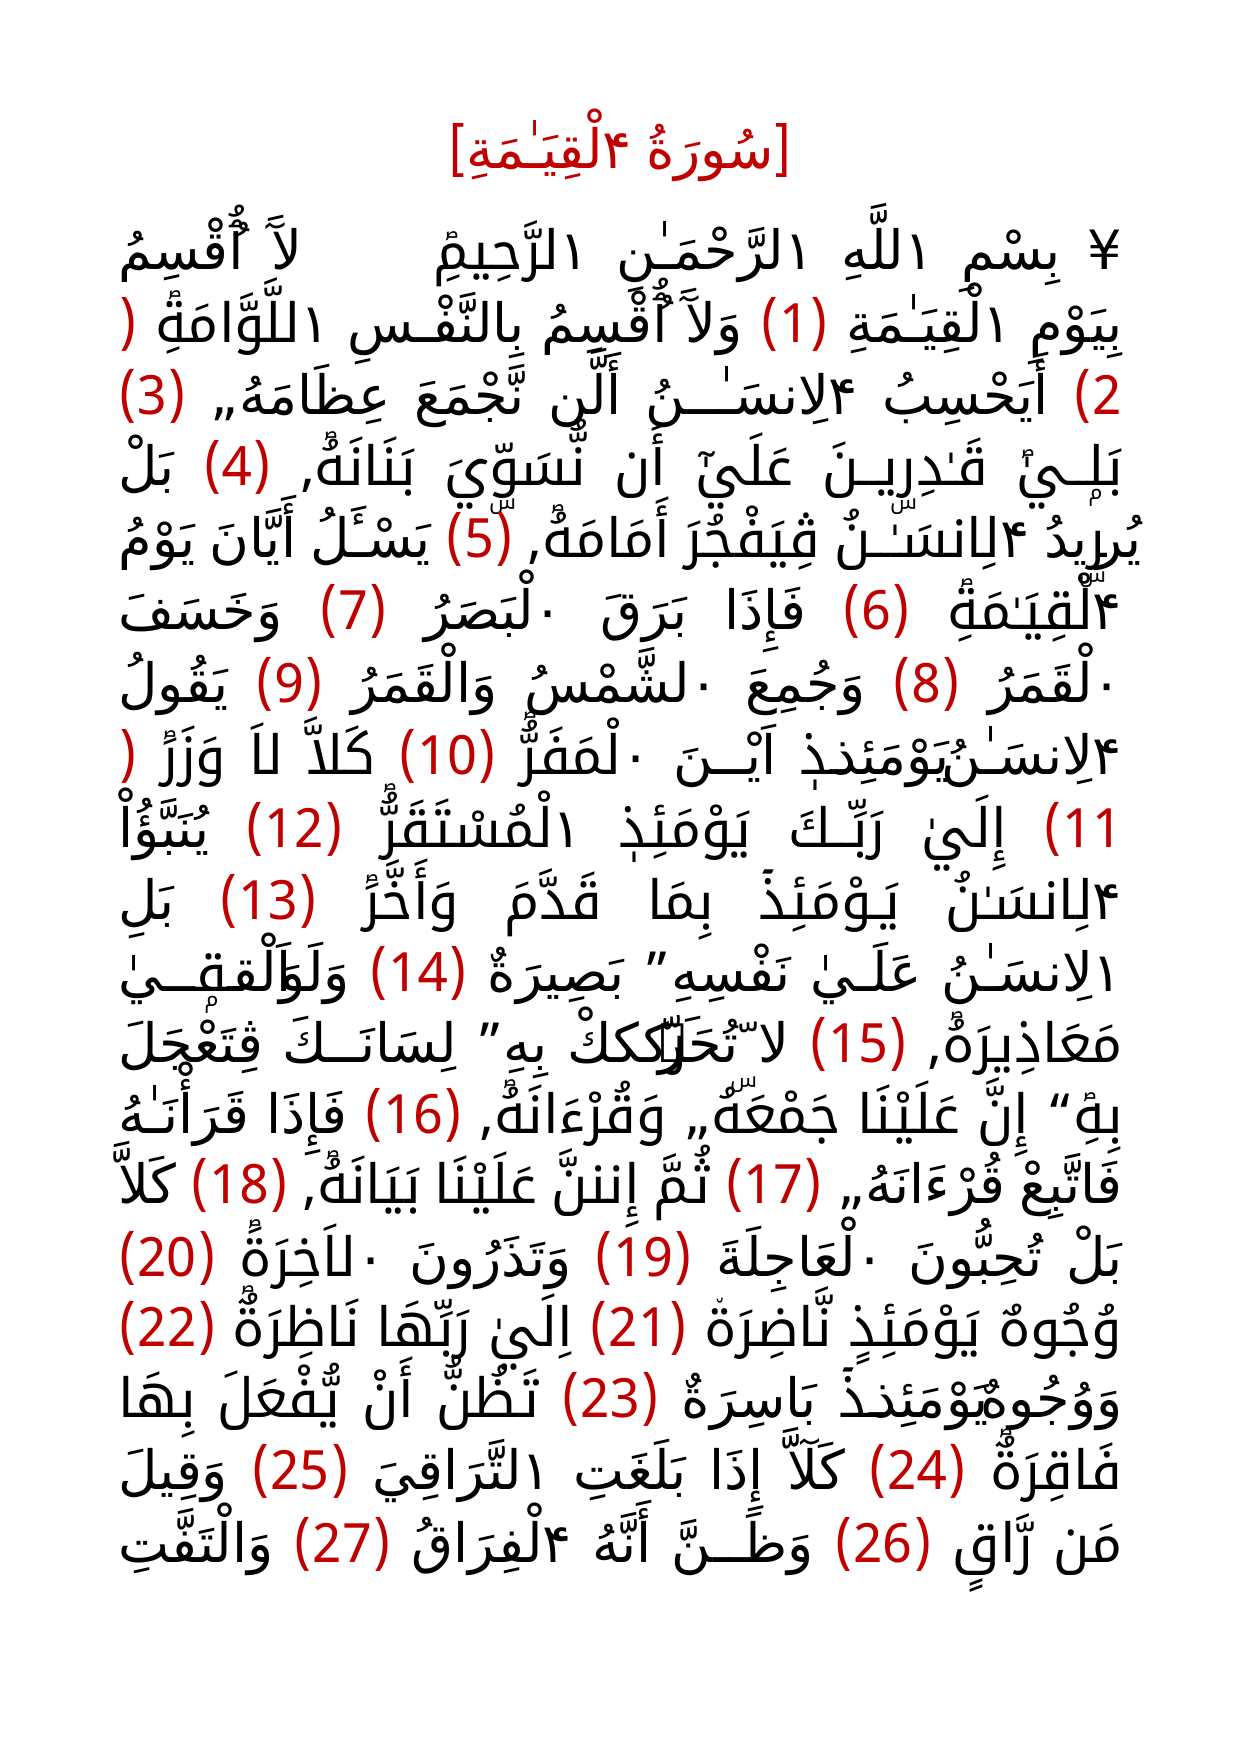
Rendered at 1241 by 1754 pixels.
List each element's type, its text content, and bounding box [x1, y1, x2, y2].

text ¥ بِسْمِ ۱للَّهِ ۱لرَّحْمَـٰنِ ۱لرَّحِيمِؐ لآَ ٱُقْسِمُ بِيَوْمِ ۱لْقِيَـٰمَةِ (1) وَلآَ ٱُقْسِمُ بِالنَّفْـسِ ۱للَّوَّامَةِؐ (2) أَيَحْسِبُ ۴لِانسَـٰــنُ أَلَّن نَّجْمَعَ عِظَامَهُ„ (3) بَلۭــيٰؐ قَـٰدِرۣيــنَ عَلَيٰٓ أَن نُّسَوّۣيَ بَنَانَهُؐ, (4) بَلْ يُرۣيدُ ۴لِانسَـٰــنُ ڤِيَفْجُرَ أَمَامَهُؐ, (5) يَسْـَٔلُ أَيَّانَ يَوْمُ ۴لْقِيَـٰمَةِؐ (6) فَإِذَا بَرَقَ ۰لْبَصَرُ (7) وَخَسَفَ ۰لْقَمَرُ (8) وَجُمِعَ ۰لشَّمْسُ وَالْقَمَرُ (9) يَقُولُ ۴لِانسَـٰنُ يَوْمَئِذٖ اَيْــنَ ۰لْمَفَرُّؐ (10) كَلاَّ لاَ وَزَرَؐ (11) إِلَيٰ رَبِّــكَ يَوْمَئِذٖ ۱لْمُسْتَقَرُّؐ (12) يُنَبَّؤُاْ ۴لِانسَـٰنُ يَـوْمَئِذٙ بِمَا قَدَّمَ وَأَخَّرَؐ (13) بَلِ ۱لِانسَـٰنُ عَلَـيٰ نَفْسِهِ” بَصِيرَةٌ (14) وَلَوَ اَلْقۭــيٰ مَعَاذِيرَهُؐ, (15) لاَ تُحَرّۣكككْ بِهِ” لِسَانَــكَ ڤِتَعْجَلَ بِهِؐ“ إِنَّ عَلَيْنَا جَمْعَهُ„ وَقُرْءَانَهُؐ, (16) فَإِذَا قَرَأْنَـٰهُ فَاتَّبِعْ قُرْءَانَهُ„ (17) ثُمَّ إِنننَّ عَلَيْنَا بَيَانَهُؐ, (18) كَلاَّ بَلْ تُحِبُّونَ ۰لْعَاجِلَةَ (19) وَتَذَرُونَ ۰لاَخِرَةَؐ (20) وُجُوهٌ يَوْمَئِذٍ نَّاضِرَة٘ (21) اِلَيٰ رَبِّهَا نَاظِرَةٌؐ (22) وَوُجُوهٌ يَوْمَئِذٙ بَاسِرَةٌ (23) تَظُنُّ أَنْ يُّفْعَلَ بِهَا فَاقِرَةٌؐ (24) كَلٓاَّ إِذَا بَلَغَتِ ۱لتَّرَاقِيَ (25) وَقِيلَ مَن رَّاقٍ (26) وَظَــنَّ أَنَّهُ ۴لْفِرَاقُ (27) وَالْتَفَّتِ ۱لسَّاقُ بِالسَّاقِ (28) إِلَيٰ رَبِّكَ يَوْمَئِذٖ ۱لْمَسَاقُؐ (29) فَلاَ صَدَّقَ وَلاَ صَلّۭيٰؐ (30) وَچَكِــن كَذَّبَ وَتَوَلّۭيٰؐ (31) ثُمَّ ذَهَبَ إِلَــيٰٓ أَهْلِهِ” يَتَمَطّۭيٰٓؐ (32) أَوْلۭــيٰ لَــكَ فَأَوْلۭيٰ (33) ثُمَّ أَوْلۭــيٰ لَــكَ فَأَوْلۭـيٰٓؐ (34) أَيَحْسِــبُ ۴لِانسَـٰنُ أَنْ يُّتْرَكككَ سُديٗؐ (35) اَلَمْ يَــكُ نُطْفَةً مِّن مَّنِــيٍّ تُمْنۭيٰ (36) ثُمَّ كَانَ عَلَقَةً فَخَلَقَ فَسَوّۭيٰ (37) فَجَعَـلَ مِنْهُ ۴لزَّوْجَيْـنِ ۱لذَّكَرَ وَالاُنثۭيٰٓؐ (38) أَلَيْسَ ذَ؛لِــكَ بِقَـٰدِر۫ عَلَيٰٓ أَنْ يُّحْــيـِيــيَ ۰لْمَوْتۭيٰ (39) [118, 219, 1122, 1584]
subtitle [سُورَةُ ۴لْقِيَـٰمَةِ] [118, 118, 1122, 191]
